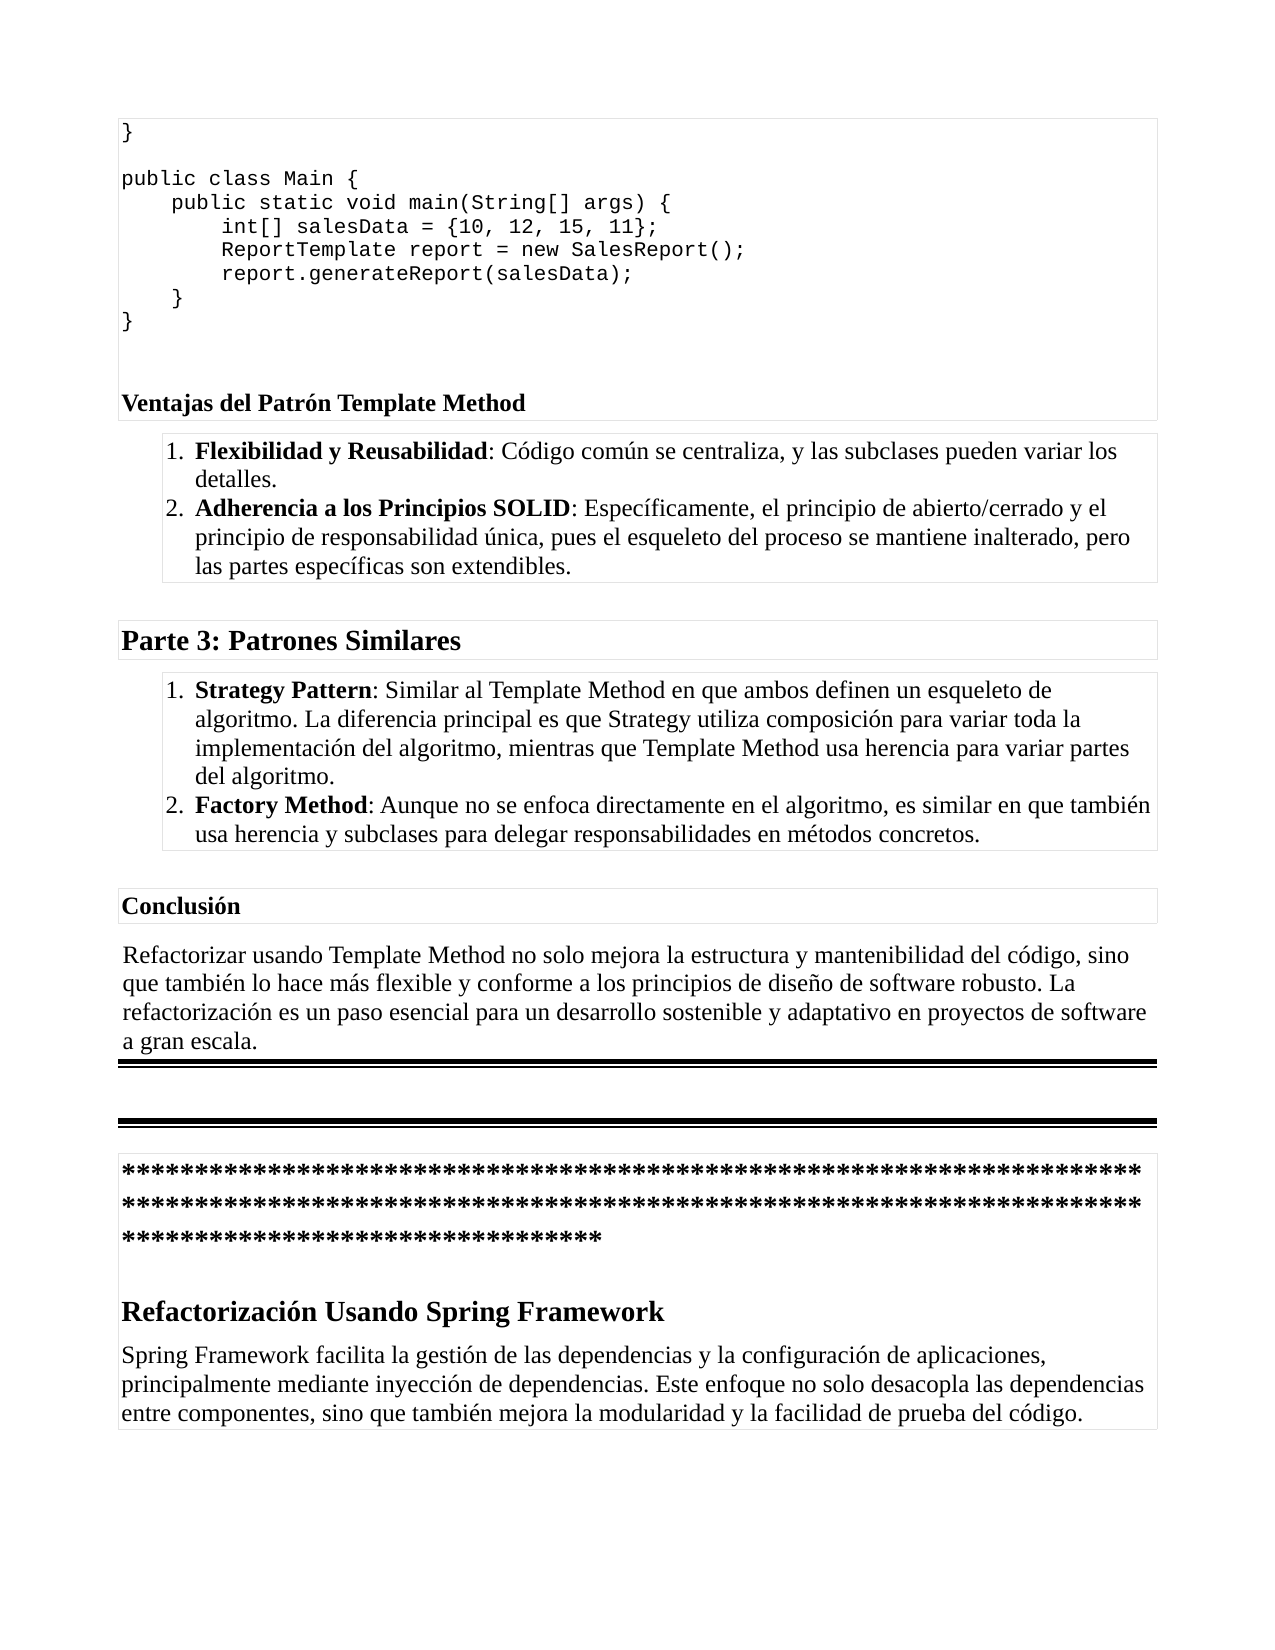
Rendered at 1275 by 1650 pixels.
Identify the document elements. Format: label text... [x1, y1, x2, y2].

subtitle Refactorización Usando Spring Framework [119, 1291, 1157, 1328]
text report.generateReport(salesData); [119, 260, 1157, 284]
text public class Main { [119, 165, 1157, 189]
text int[] salesData = {10, 12, 15, 11}; [119, 213, 1157, 236]
text } [119, 307, 1157, 334]
text Spring Framework facilita la gestión de las dependencias y la configuración de aplicaciones, principalmente mediante inyección de dependencias. Este enfoque no solo desacopla las dependencias entre componentes, sino que también mejora la modularidad y la facilidad de prueba del código. [119, 1337, 1157, 1429]
list Adherencia a los Principios SOLID: Específicamente, el principio de abierto/cerrado y el principio de responsabilidad única, pues el esqueleto del proceso se mantiene inalterado, pero las partes específicas son extendibles. [163, 490, 1157, 582]
text } [119, 119, 1157, 145]
subtitle Parte 3: Patrones Similares [119, 621, 1157, 659]
list Strategy Pattern: Similar al Template Method en que ambos definen un esqueleto de algoritmo. La diferencia principal es que Strategy utiliza composición para variar toda la implementación del algoritmo, mientras que Template Method usa herencia para variar partes del algoritmo. [163, 673, 1157, 787]
list Flexibilidad y Reusabilidad: Código común se centraliza, y las subclases pueden variar los detalles. [163, 434, 1157, 490]
subtitle Ventajas del Patrón Template Method [119, 385, 1157, 420]
subtitle ***************************************************************************************************************************************************************************** [119, 1154, 1157, 1257]
text Refactorizar usando Template Method no solo mejora la estructura y mantenibilidad del código, sino que también lo hace más flexible y conforme a los principios de diseño de software robusto. La refactorización es un paso esencial para un desarrollo sostenible y adaptativo en proyectos de software a gran escala. [118, 935, 1157, 1059]
text } [119, 284, 1157, 307]
list Factory Method: Aunque no se enfoca directamente en el algoritmo, es similar en que también usa herencia y subclases para delegar responsabilidades en métodos concretos. [163, 787, 1157, 850]
text ReportTemplate report = new SalesReport(); [119, 236, 1157, 260]
text public static void main(String[] args) { [119, 189, 1157, 213]
subtitle Conclusión [119, 889, 1157, 923]
